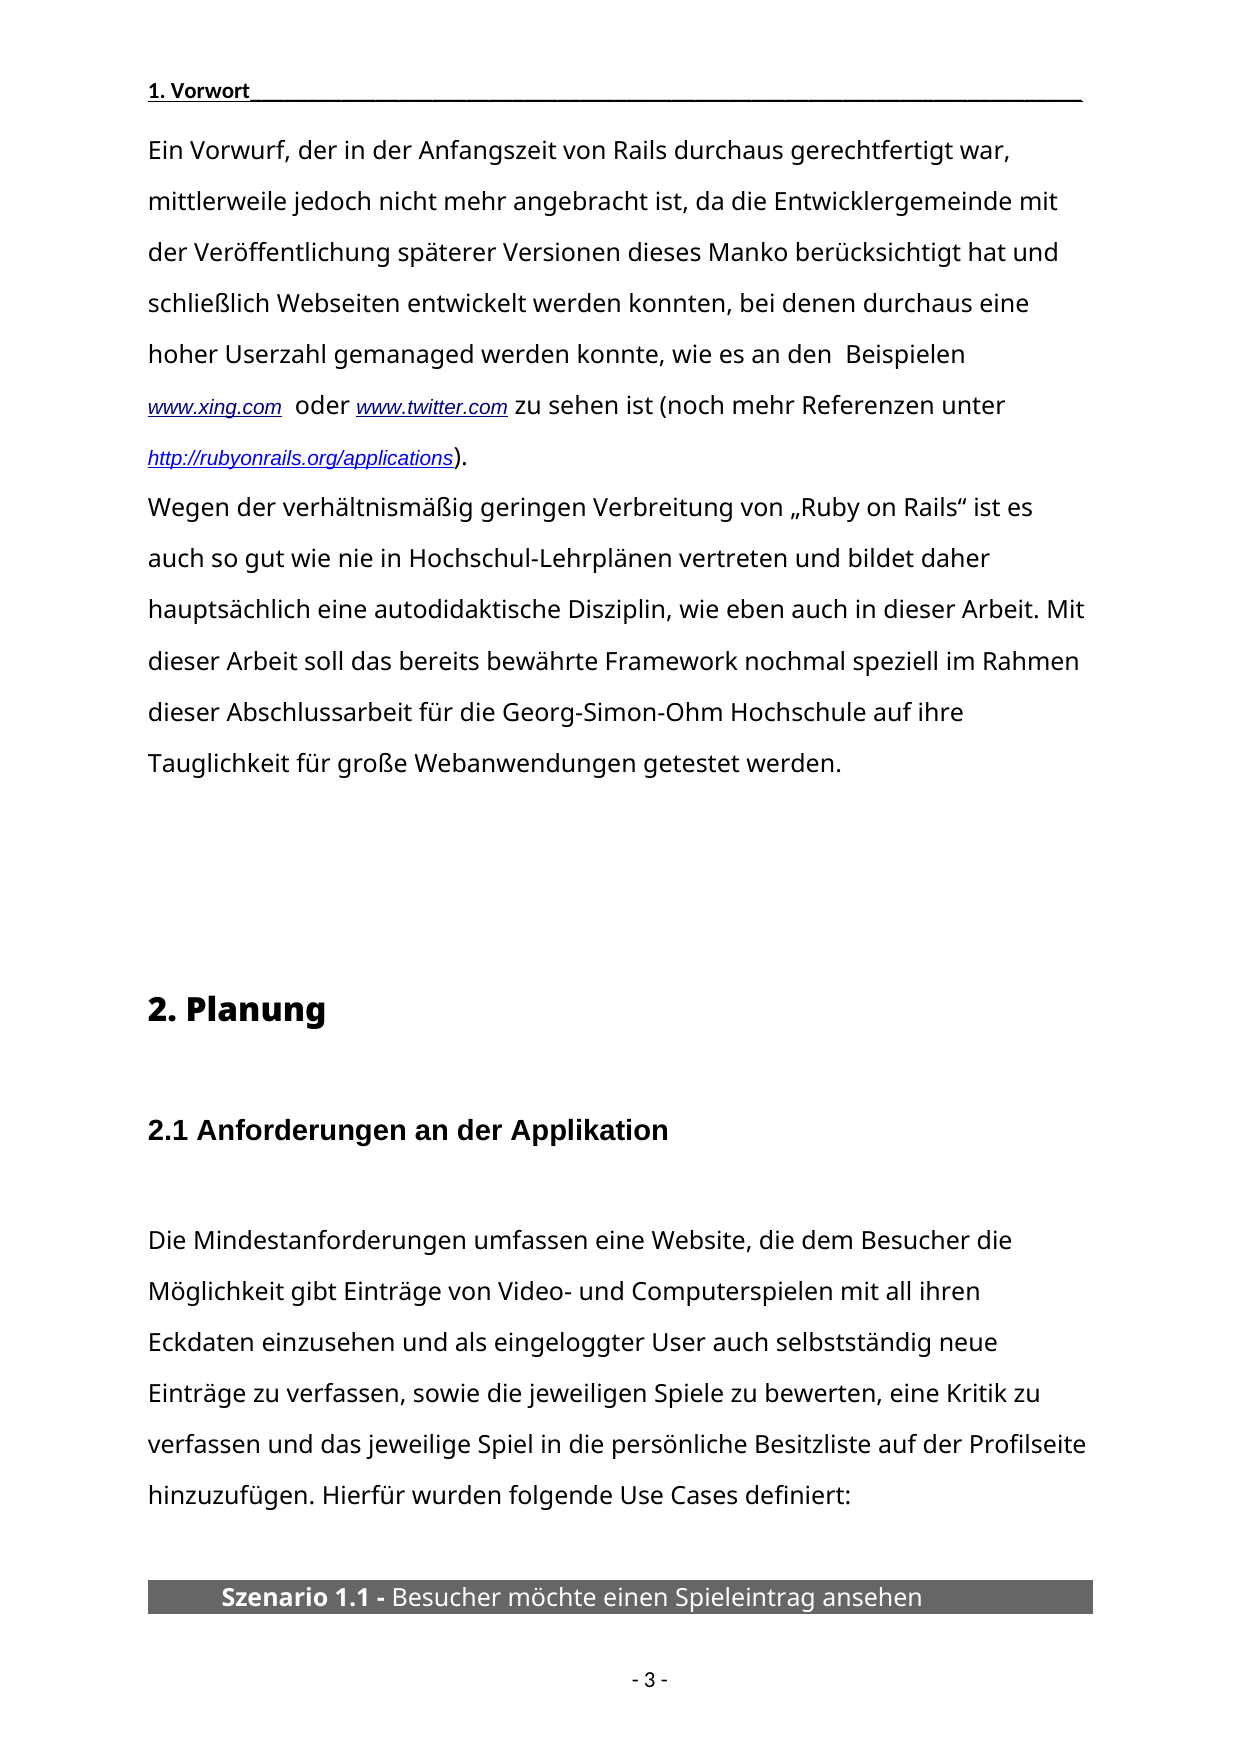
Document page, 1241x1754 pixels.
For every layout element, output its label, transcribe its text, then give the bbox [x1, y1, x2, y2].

text Ein Vorwurf, der in der Anfangszeit von Rails durchaus gerechtfertigt war, mittlerweile jedoch nicht mehr angebracht ist, da die Entwicklergemeinde mit der Veröffentlichung späterer Versionen dieses Manko berücksichtigt hat und schließlich Webseiten entwickelt werden konnten, bei denen durchaus eine hoher Userzahl gemanaged werden konnte, wie es an den Beispielen www.xing.com oder www.twitter.com zu sehen ist (noch mehr Referenzen unter http://rubyonrails.org/applications). [148, 133, 1093, 473]
subtitle 2. Planung [148, 986, 1093, 1031]
text Die Mindestanforderungen umfassen eine Website, die dem Besucher die Möglichkeit gibt Einträge von Video- und Computerspielen mit all ihren Eckdaten einzusehen und als eingeloggter User auch selbstständig neue Einträge zu verfassen, sowie die jeweiligen Spiele zu bewerten, eine Kritik zu verfassen und das jeweilige Spiel in die persönliche Besitzliste auf der Profilseite hinzuzufügen. Hierfür wurden folgende Use Cases definiert: [148, 1222, 1093, 1512]
text Wegen der verhältnismäßig geringen Verbreitung von „Ruby on Rails“ ist es auch so gut wie nie in Hochschul-Lehrplänen vertreten und bildet daher hauptsächlich eine autodidaktische Disziplin, wie eben auch in dieser Arbeit. Mit dieser Arbeit soll das bereits bewährte Framework nochmal speziell im Rahmen dieser Abschlussarbeit für die Georg-Simon-Ohm Hochschule auf ihre Tauglichkeit für große Webanwendungen getestet werden. [148, 490, 1093, 779]
subtitle Szenario 1.1 - Besucher möchte einen Spieleintrag ansehen [148, 1580, 1093, 1614]
subtitle 2.1 Anforderungen an der Applikation [148, 1113, 1093, 1146]
